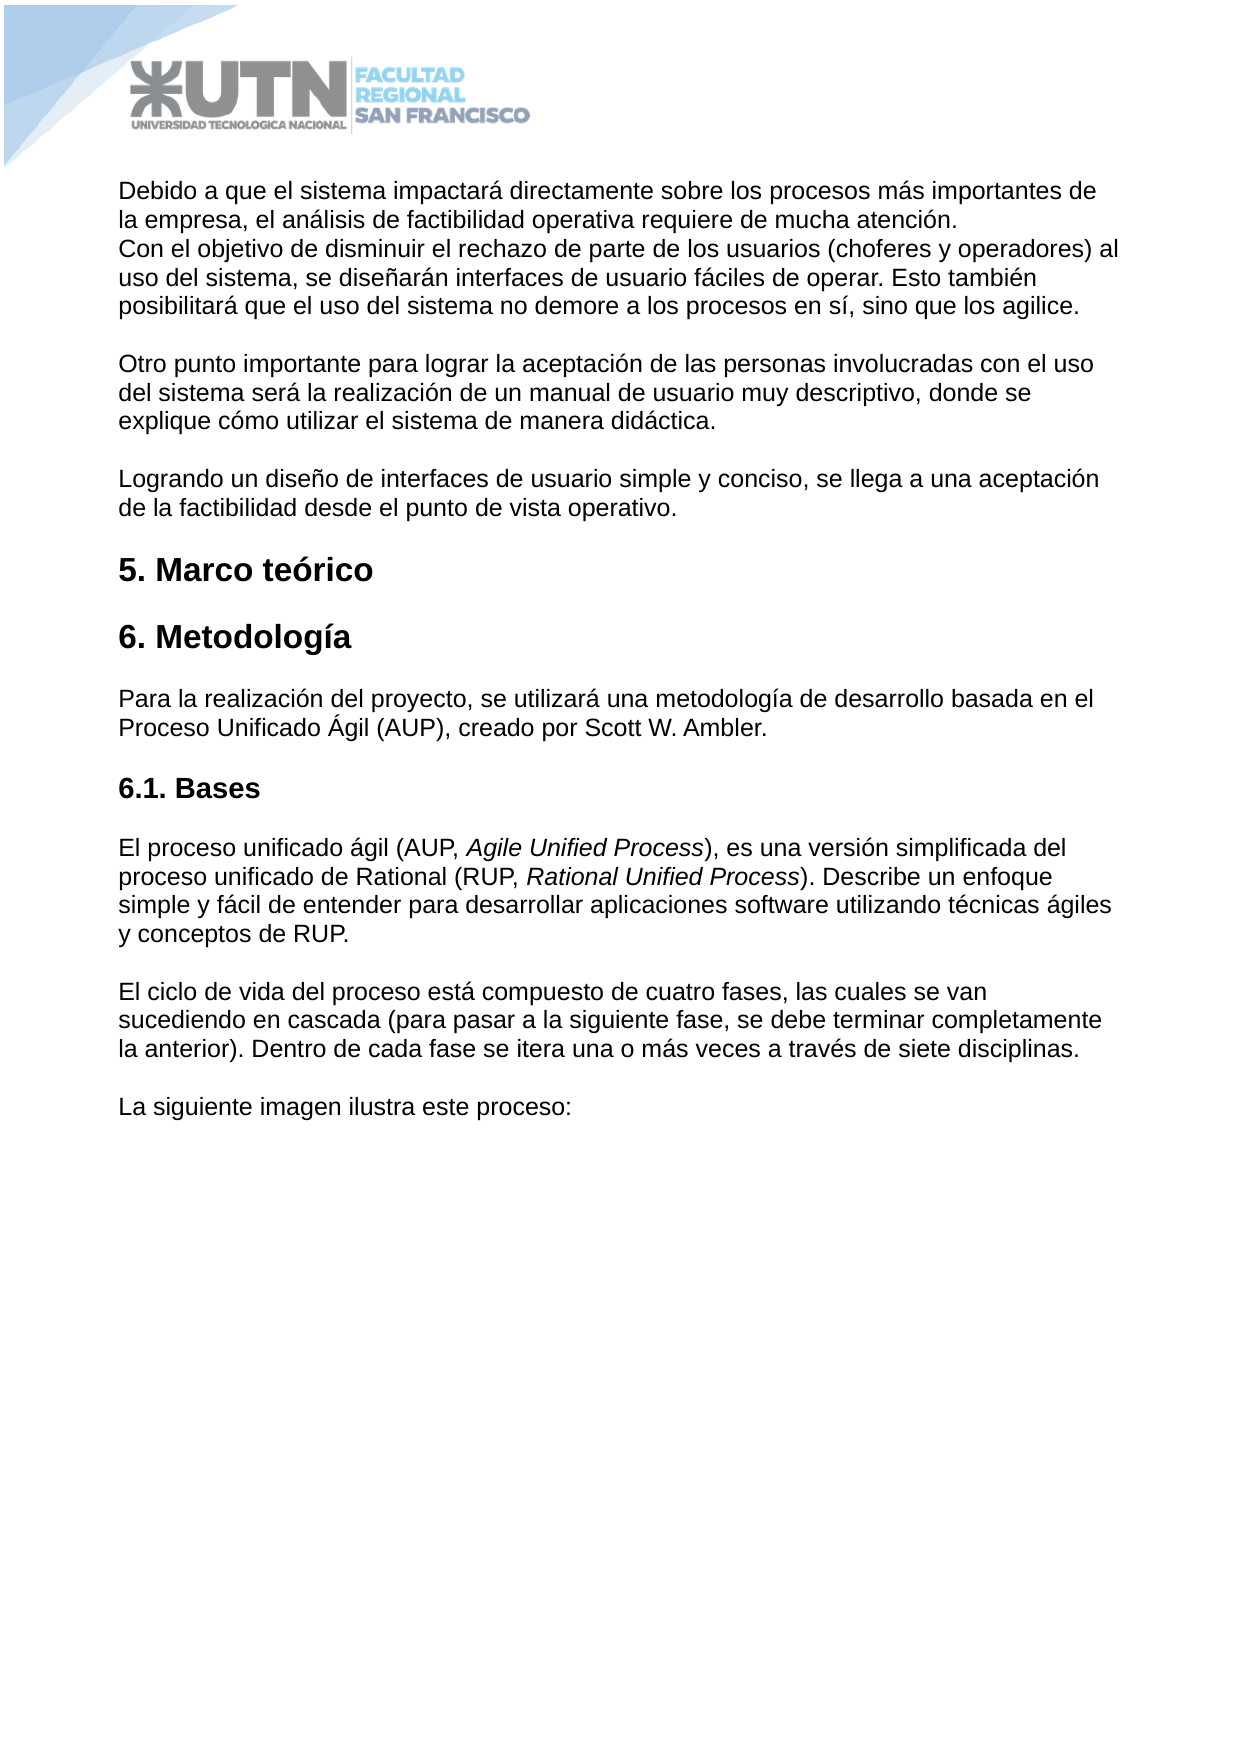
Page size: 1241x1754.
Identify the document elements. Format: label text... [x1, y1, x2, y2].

text 6. Metodología [118, 617, 1122, 656]
text Logrando un diseño de interfaces de usuario simple y conciso, se llega a una aceptación de la factibilidad desde el punto de vista operativo. [118, 435, 1122, 521]
text 5. Marco teórico [118, 550, 1122, 588]
text Con el objetivo de disminuir el rechazo de parte de los usuarios (choferes y operadores) al uso del sistema, se diseñarán interfaces de usuario fáciles de operar. Esto también posibilitará que el uso del sistema no demore a los procesos en sí, sino que los agilice. [118, 234, 1122, 320]
text Otro punto importante para lograr la aceptación de las personas involucradas con el uso del sistema será la realización de un manual de usuario muy descriptivo, donde se explique cómo utilizar el sistema de manera didáctica. [118, 349, 1122, 435]
text Para la realización del proyecto, se utilizará una metodología de desarrollo basada en el Proceso Unificado Ágil (AUP), creado por Scott W. Ambler. [118, 684, 1122, 742]
text El proceso unificado ágil (AUP, Agile Unified Process), es una versión simplificada del proceso unificado de Rational (RUP, Rational Unified Process). Describe un enfoque simple y fácil de entender para desarrollar aplicaciones software utilizando técnicas ágiles y conceptos de RUP. [118, 833, 1122, 948]
text La siguiente imagen ilustra este proceso: [118, 1092, 1122, 1121]
text El ciclo de vida del proceso está compuesto de cuatro fases, las cuales se van sucediendo en cascada (para pasar a la siguiente fase, se debe terminar completamente la anterior). Dentro de cada fase se itera una o más veces a través de siete disciplinas. [118, 948, 1122, 1063]
picture [3, 5, 532, 169]
text Debido a que el sistema impactará directamente sobre los procesos más importantes de la empresa, el análisis de factibilidad operativa requiere de mucha atención. [118, 176, 1122, 234]
text 6.1. Bases [118, 771, 1122, 804]
